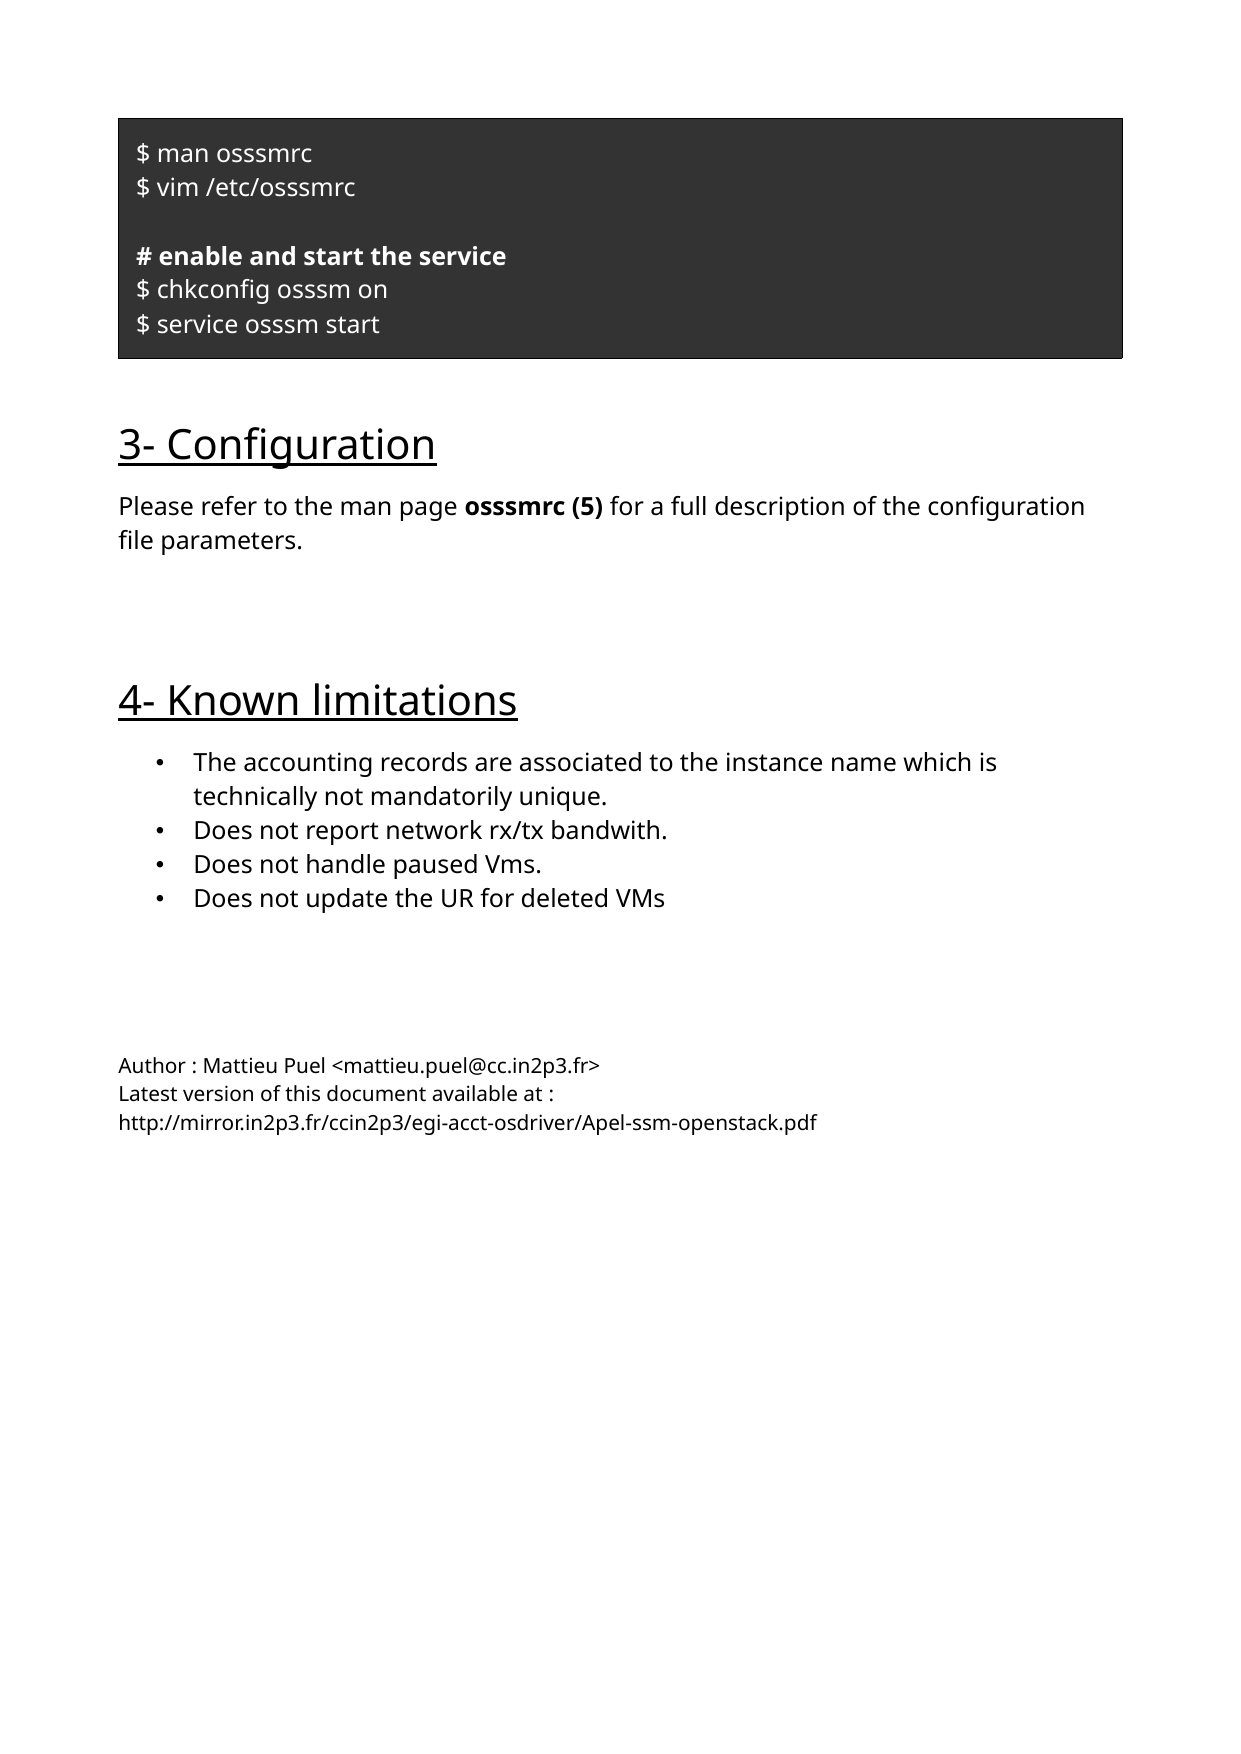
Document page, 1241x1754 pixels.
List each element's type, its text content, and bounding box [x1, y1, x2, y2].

text Latest version of this document available at : [118, 1079, 1122, 1108]
text 4- Known limitations [118, 670, 1122, 727]
text Author : Mattieu Puel <mattieu.puel@cc.in2p3.fr> [118, 1051, 1122, 1079]
text http://mirror.in2p3.fr/ccin2p3/egi-acct-osdriver/Apel-ssm-openstack.pdf [118, 1108, 1122, 1136]
table_header $ man osssmrc $ vim /etc/osssmrc # enable and start the service $ chkconfig osssm on $ service osssm start [119, 119, 1122, 358]
list Does not report network rx/tx bandwith. [156, 812, 1122, 846]
list The accounting records are associated to the instance name which is technically not mandatorily unique. [156, 744, 1122, 812]
list Does not handle paused Vms. [156, 846, 1122, 881]
list Does not update the UR for deleted VMs [156, 881, 1122, 914]
text 3- Configuration [118, 415, 1122, 472]
text Please refer to the man page osssmrc (5) for a full description of the configuration file parameters. [118, 489, 1122, 557]
